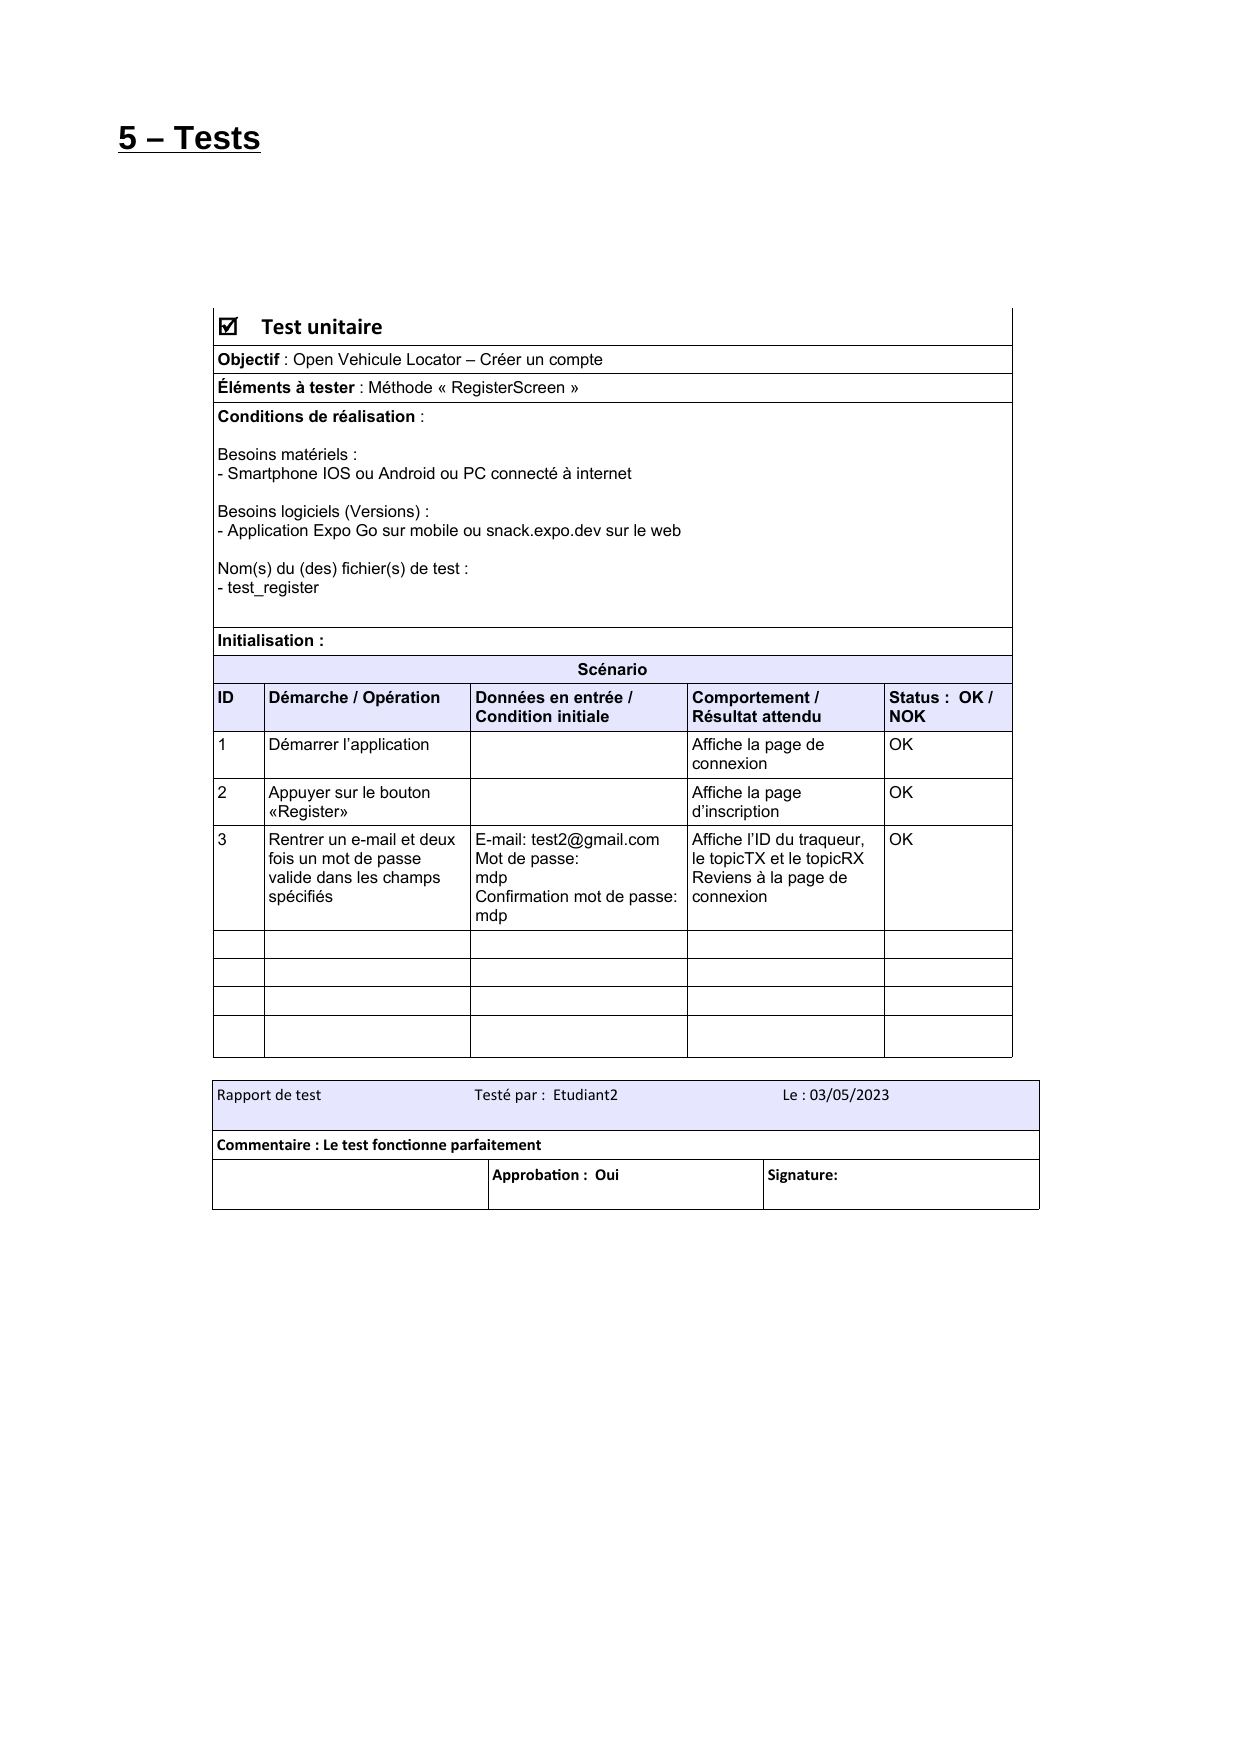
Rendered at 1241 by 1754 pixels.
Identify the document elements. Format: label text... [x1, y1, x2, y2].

text 5 – Tests [118, 118, 1122, 157]
